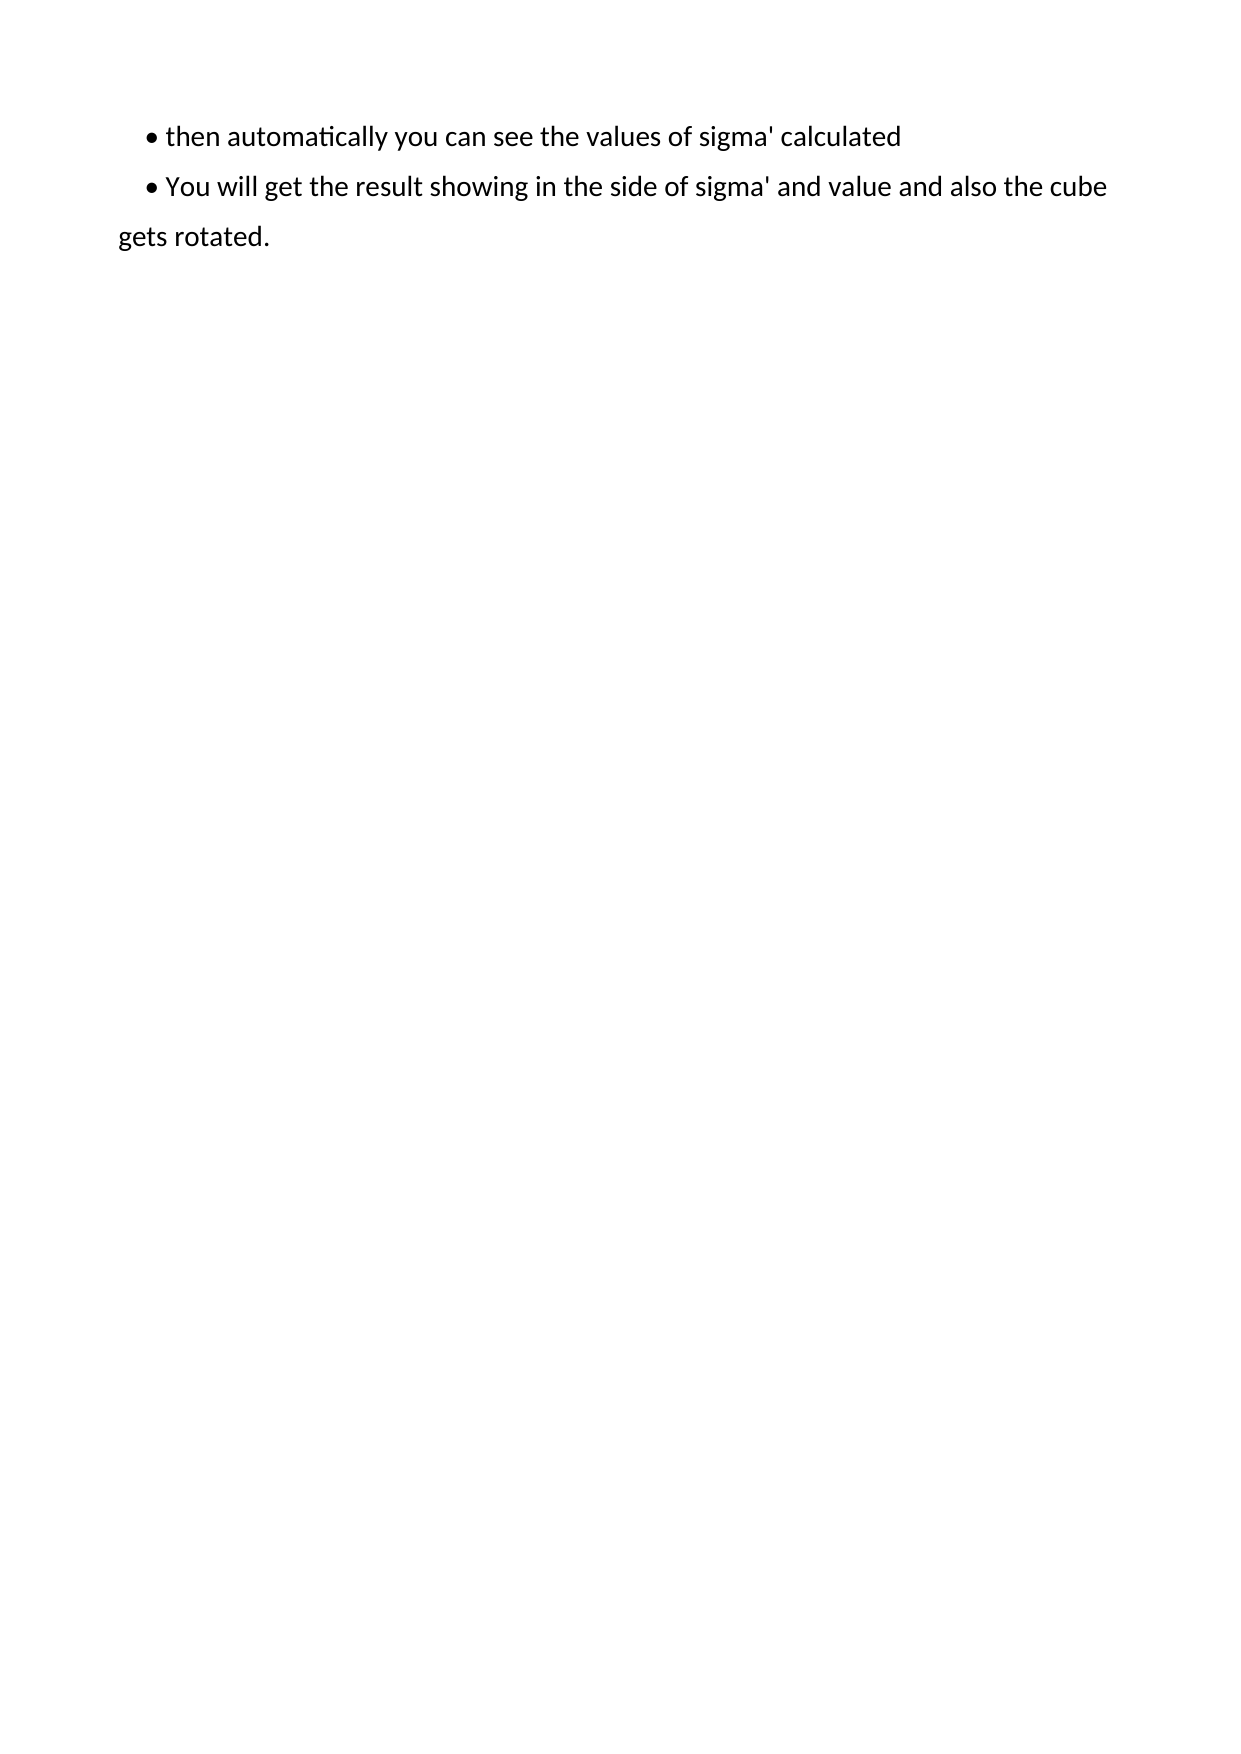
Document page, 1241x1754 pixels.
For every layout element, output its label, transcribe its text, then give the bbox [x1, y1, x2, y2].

text • You will get the result showing in the side of sigma' and value and also the cube gets rotated. [118, 168, 1122, 253]
text • then automatically you can see the values of sigma' calculated [118, 118, 1122, 154]
